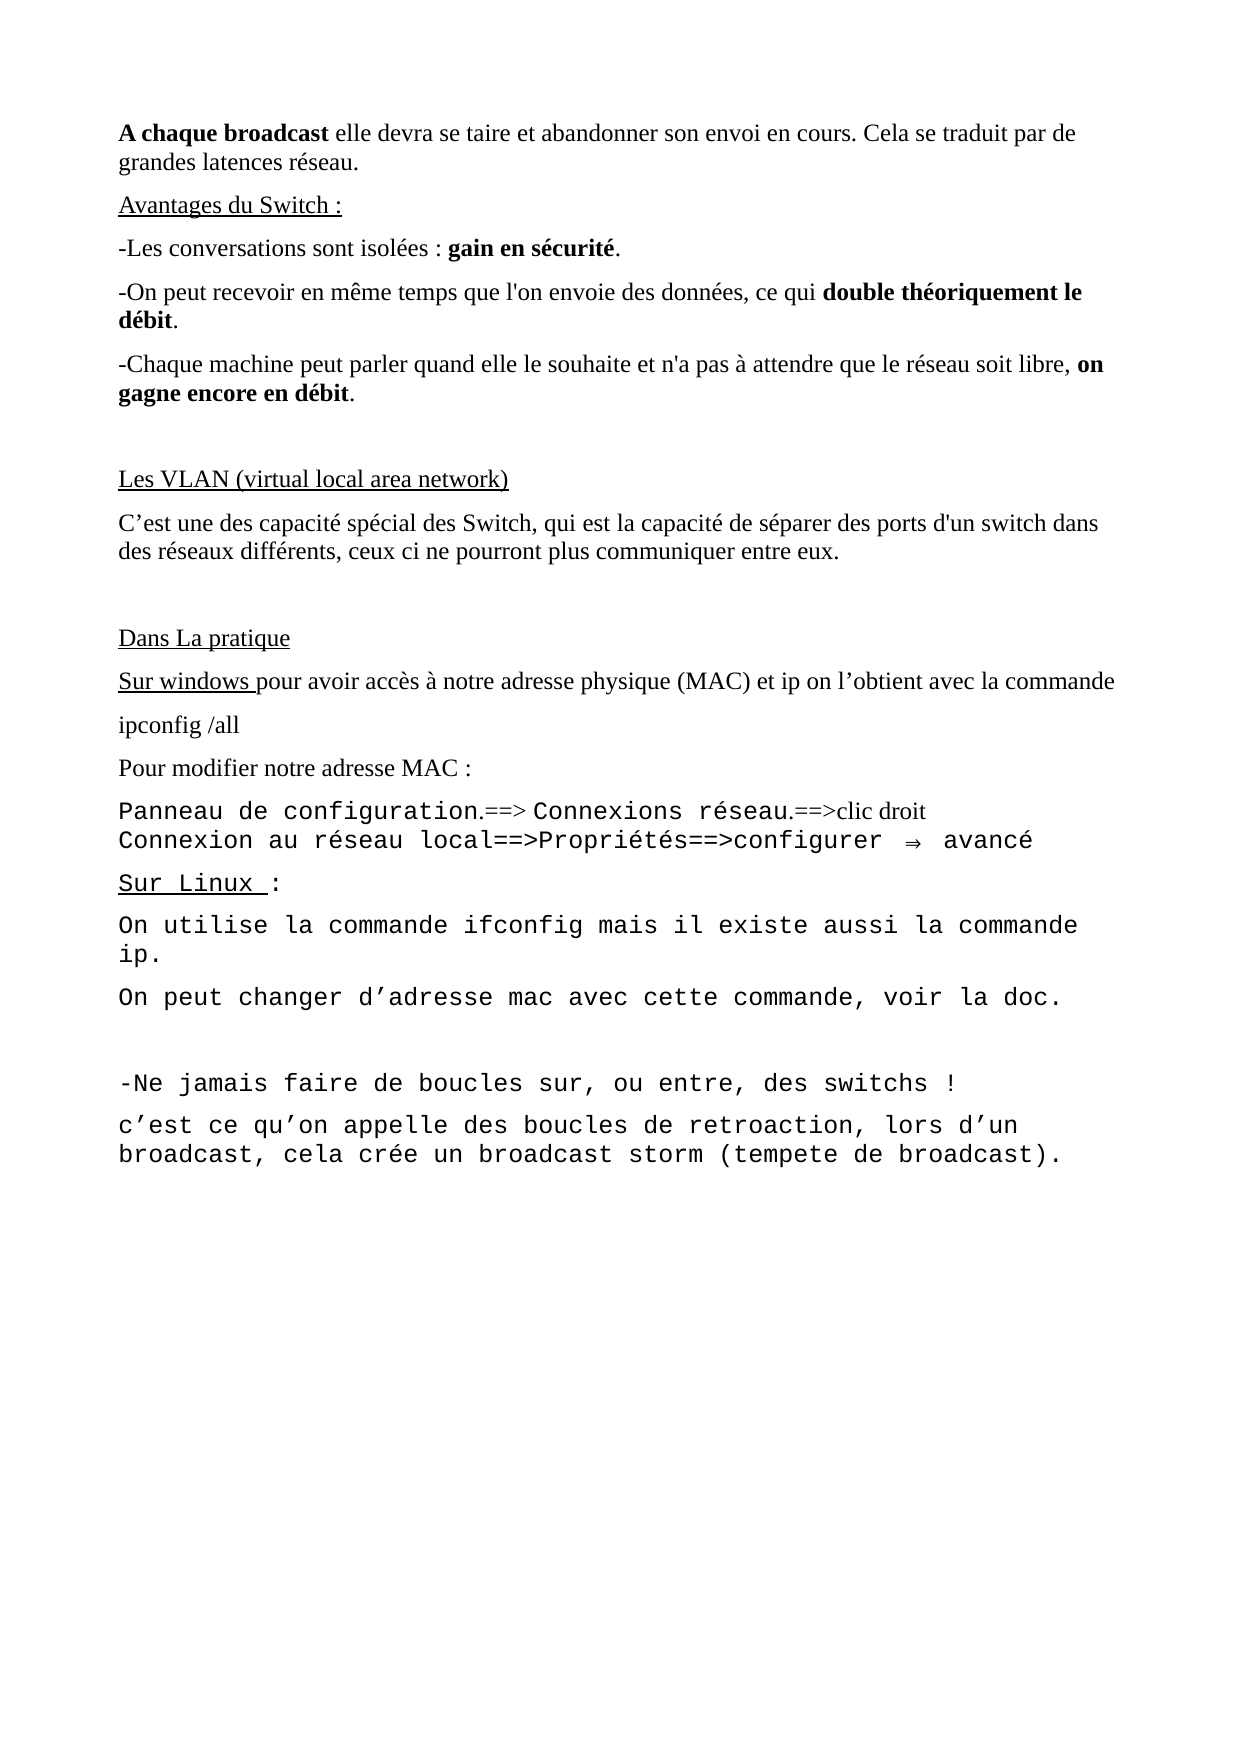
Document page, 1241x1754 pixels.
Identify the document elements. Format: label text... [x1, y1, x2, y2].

text Avantages du Switch : [118, 190, 1122, 219]
text -Ne jamais faire de boucles sur, ou entre, des switchs ! [118, 1070, 1122, 1098]
text -On peut recevoir en même temps que l'on envoie des données, ce qui double théoriquement le débit. [118, 277, 1122, 334]
text Sur Linux : [118, 870, 1122, 898]
text c’est ce qu’on appelle des boucles de retroaction, lors d’un broadcast, cela crée un broadcast storm (tempete de broadcast). [118, 1113, 1122, 1170]
text Les VLAN (virtual local area network) [118, 464, 1122, 493]
text -Les conversations sont isolées : gain en sécurité. [118, 233, 1122, 262]
text On utilise la commande ifconfig mais il existe aussi la commande ip. [118, 913, 1122, 970]
text -Chaque machine peut parler quand elle le souhaite et n'a pas à attendre que le réseau soit libre, on gagne encore en débit. [118, 349, 1122, 406]
text Dans La pratique [118, 623, 1122, 652]
text Sur windows pour avoir accès à notre adresse physique (MAC) et ip on l’obtient avec la commande [118, 666, 1122, 695]
text Panneau de configuration.==> Connexions réseau.==>clic droit Connexion au réseau local==>Propriétés==>configurer ⇒ avancé [118, 796, 1122, 856]
text Pour modifier notre adresse MAC : [118, 753, 1122, 782]
text C’est une des capacité spécial des Switch, qui est la capacité de séparer des ports d'un switch dans des réseaux différents, ceux ci ne pourront plus communiquer entre eux. [118, 508, 1122, 565]
text ipconfig /all [118, 710, 1122, 738]
text On peut changer d’adresse mac avec cette commande, voir la doc. [118, 984, 1122, 1013]
text A chaque broadcast elle devra se taire et abandonner son envoi en cours. Cela se traduit par de grandes latences réseau. [118, 118, 1122, 176]
